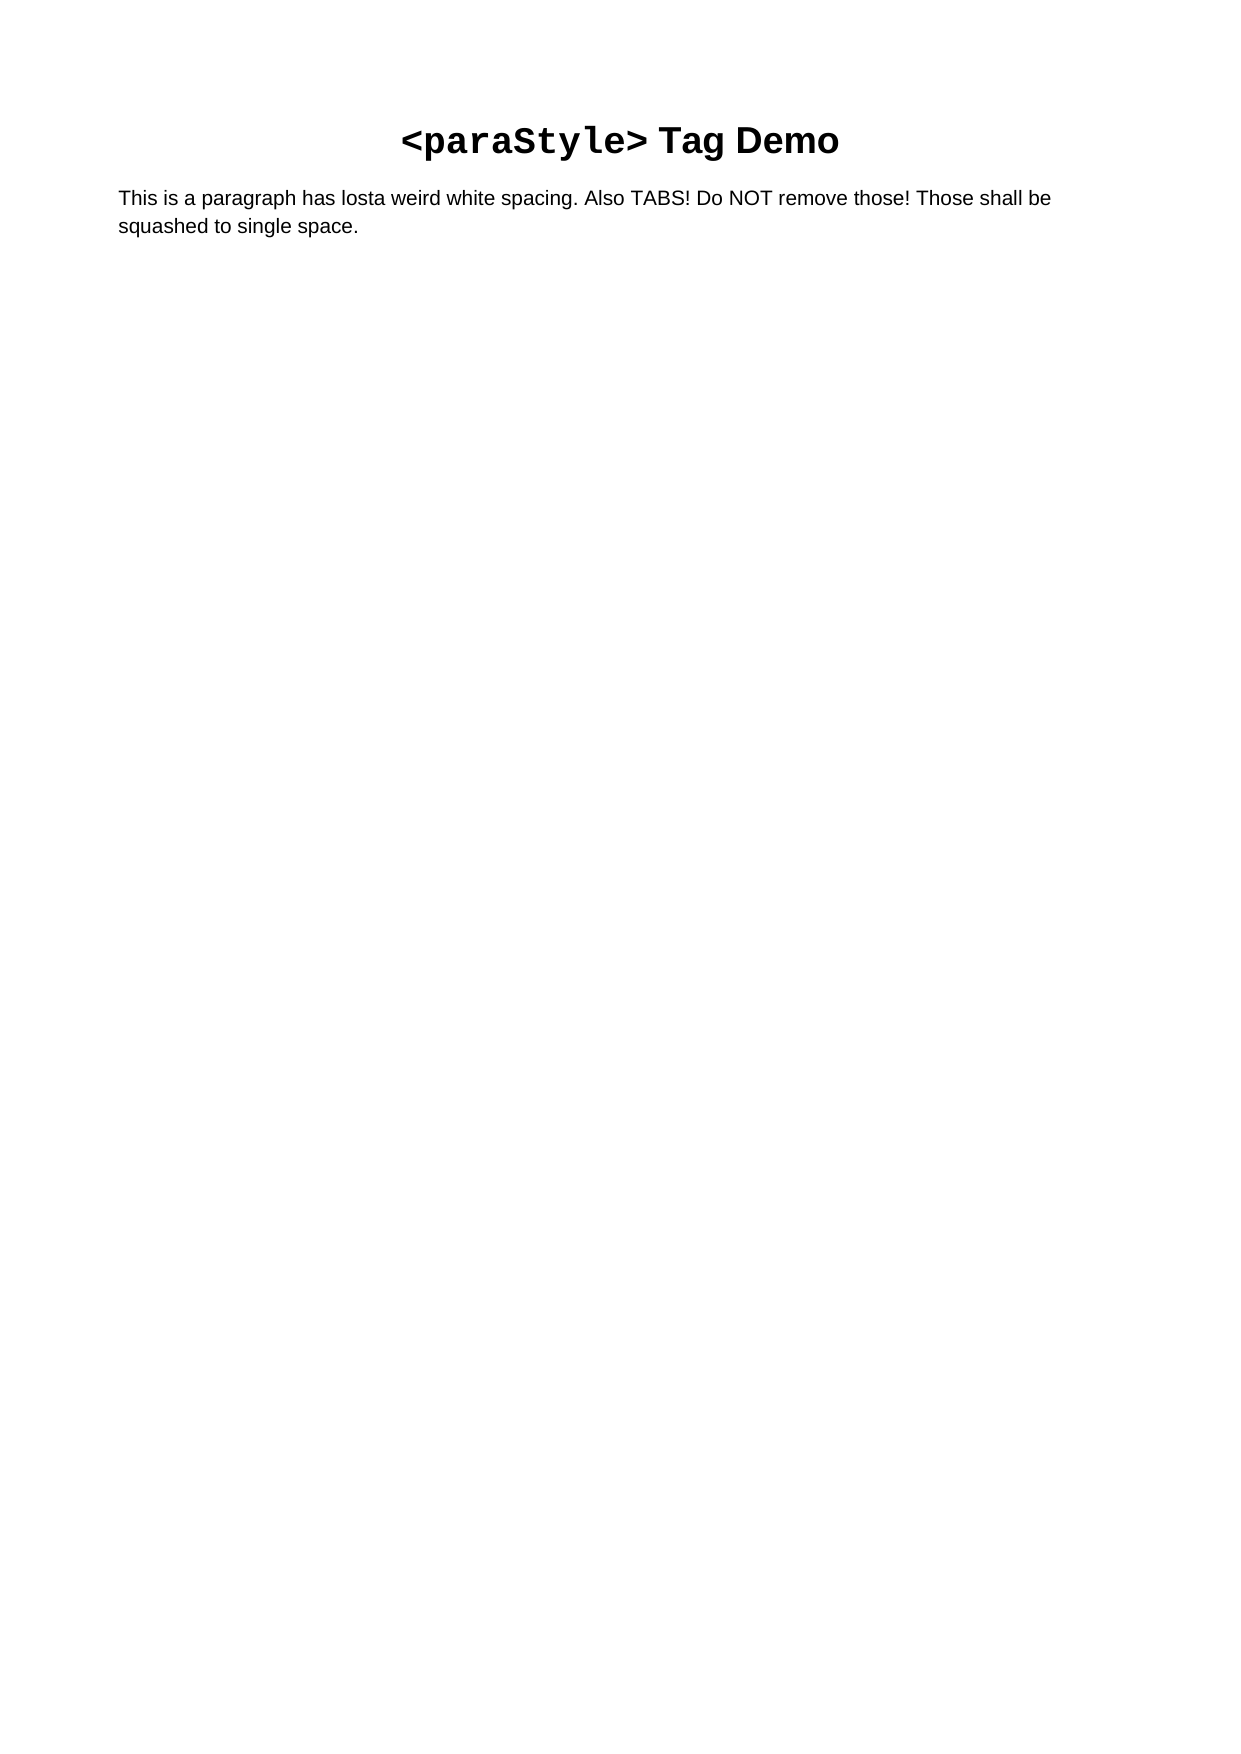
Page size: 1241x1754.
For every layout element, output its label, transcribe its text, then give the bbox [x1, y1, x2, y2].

text This is a paragraph has losta weird white spacing. Also TABS! Do NOT remove those! Those shall be squashed to single space. [118, 185, 1122, 237]
title <paraStyle> Tag Demo [118, 118, 1122, 164]
